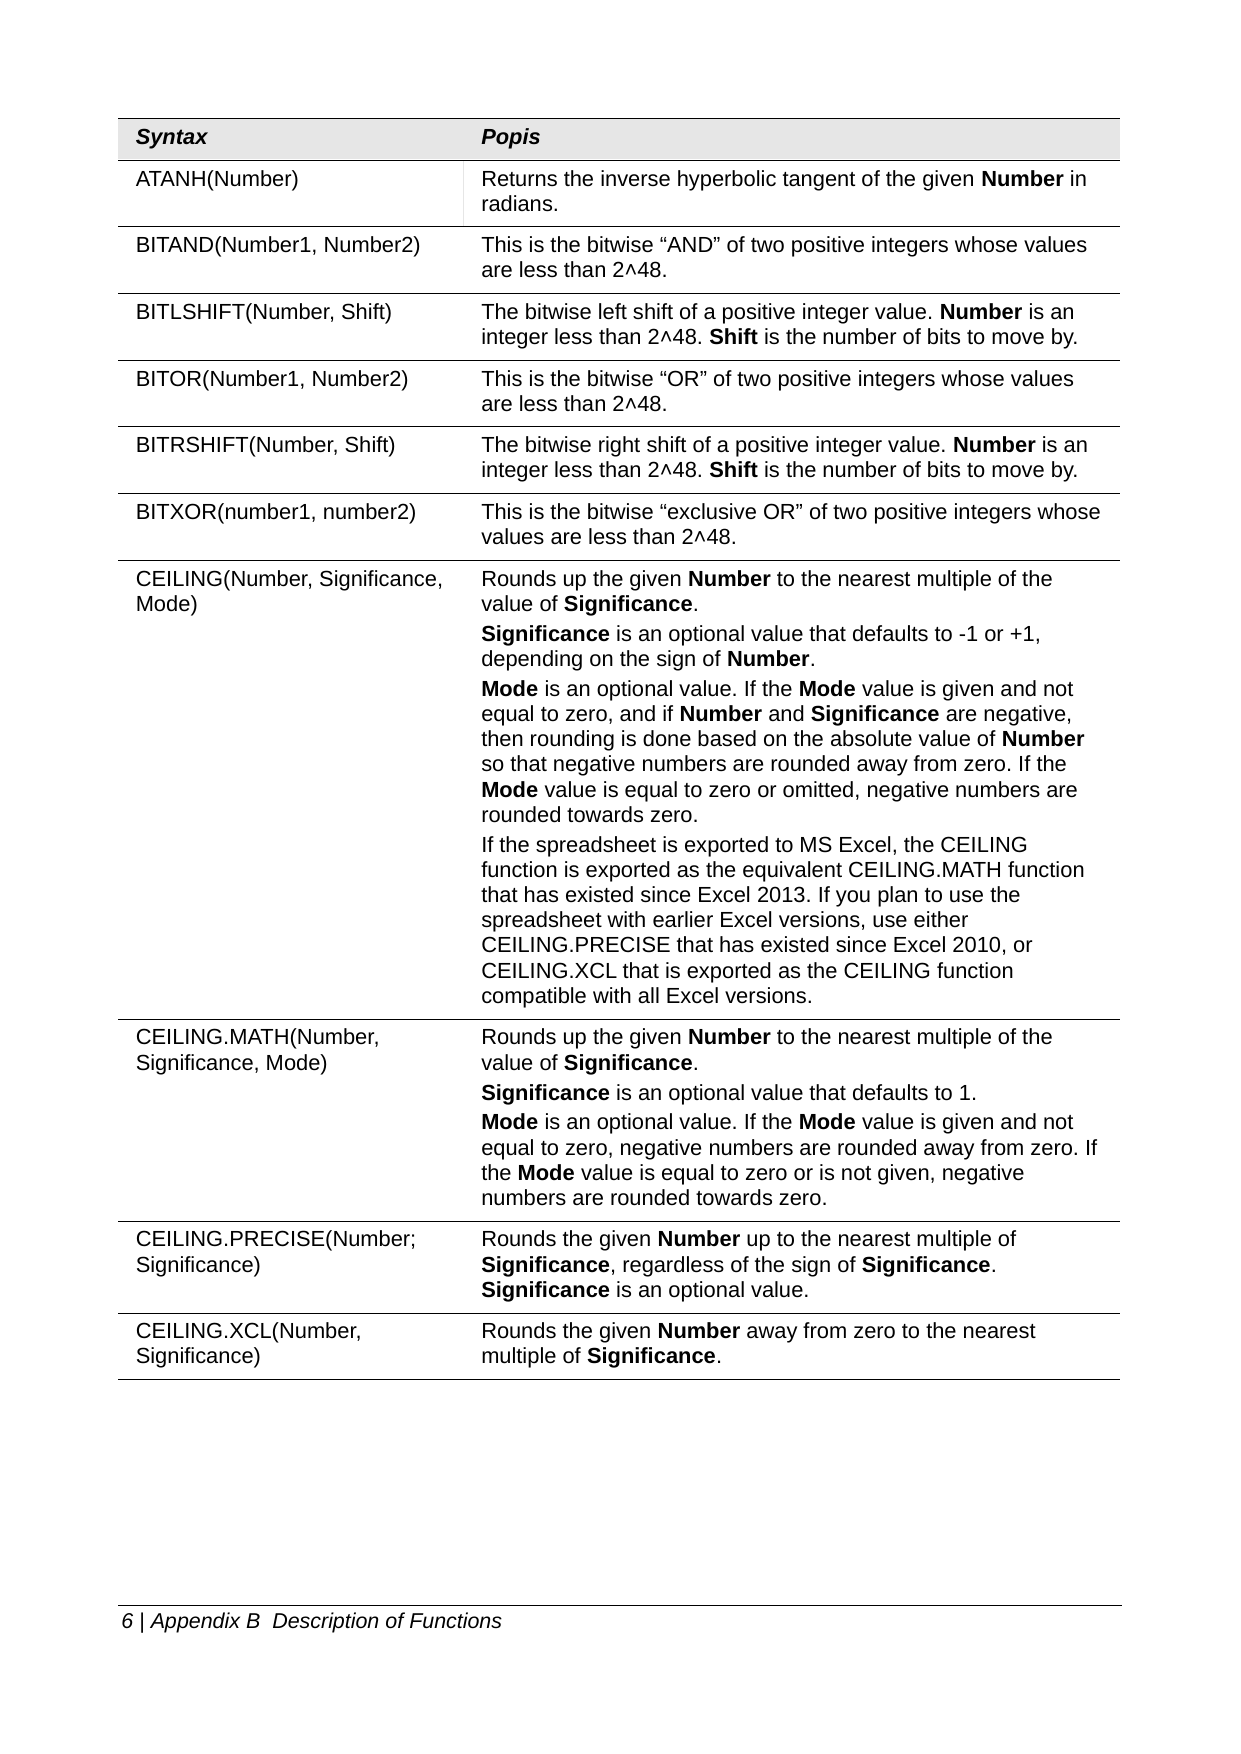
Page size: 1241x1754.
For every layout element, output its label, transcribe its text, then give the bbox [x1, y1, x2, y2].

table_cell Rounds the given Number away from zero to the nearest multiple of Significance. [464, 1314, 1120, 1379]
table_cell Rounds up the given Number to the nearest multiple of the value of Significance. Significance is an optional value that defaults to 1. Mode is an optional value. If the Mode value is given and not equal to zero, negative numbers are rounded away from zero. If the Mode value is equal to zero or is not given, negative numbers are rounded towards zero. [464, 1020, 1120, 1221]
table_cell Rounds the given Number up to the nearest multiple of Significance, regardless of the sign of Significance. Significance is an optional value. [464, 1222, 1120, 1312]
table_cell CEILING.MATH(Number, Significance, Mode) [118, 1020, 463, 1221]
table_cell BITOR(Number1, Number2) [118, 361, 463, 426]
table_cell ATANH(Number) [118, 161, 463, 226]
table_cell This is the bitwise “AND” of two positive integers whose values are less than 2˄48. [464, 227, 1120, 293]
table_cell The bitwise left shift of a positive integer value. Number is an integer less than 2˄48. Shift is the number of bits to move by. [464, 294, 1120, 359]
table_cell BITRSHIFT(Number, Shift) [118, 427, 463, 493]
table_header Popis [464, 119, 1120, 159]
table_cell BITXOR(number1, number2) [118, 494, 463, 559]
table_cell BITAND(Number1, Number2) [118, 227, 463, 293]
table_cell CEILING(Number, Significance, Mode) [118, 561, 463, 1018]
table_header Syntax [118, 119, 463, 159]
table_cell BITLSHIFT(Number, Shift) [118, 294, 463, 359]
table_cell Returns the inverse hyperbolic tangent of the given Number in radians. [464, 161, 1120, 226]
table_cell CEILING.XCL(Number, Significance) [118, 1314, 463, 1379]
table_cell The bitwise right shift of a positive integer value. Number is an integer less than 2˄48. Shift is the number of bits to move by. [464, 427, 1120, 493]
table_cell This is the bitwise “OR” of two positive integers whose values are less than 2˄48. [464, 361, 1120, 426]
table_cell CEILING.PRECISE(Number; Significance) [118, 1222, 463, 1312]
table_cell Rounds up the given Number to the nearest multiple of the value of Significance. Significance is an optional value that defaults to -1 or +1, depending on the sign of Number. Mode is an optional value. If the Mode value is given and not equal to zero, and if Number and Significance are negative, then rounding is done based on the absolute value of Number so that negative numbers are rounded away from zero. If the Mode value is equal to zero or omitted, negative numbers are rounded towards zero. If the spreadsheet is exported to MS Excel, the CEILING function is exported as the equivalent CEILING.MATH function that has existed since Excel 2013. If you plan to use the spreadsheet with earlier Excel versions, use either CEILING.PRECISE that has existed since Excel 2010, or CEILING.XCL that is exported as the CEILING function compatible with all Excel versions. [464, 561, 1120, 1018]
table_cell This is the bitwise “exclusive OR” of two positive integers whose values are less than 2˄48. [464, 494, 1120, 559]
